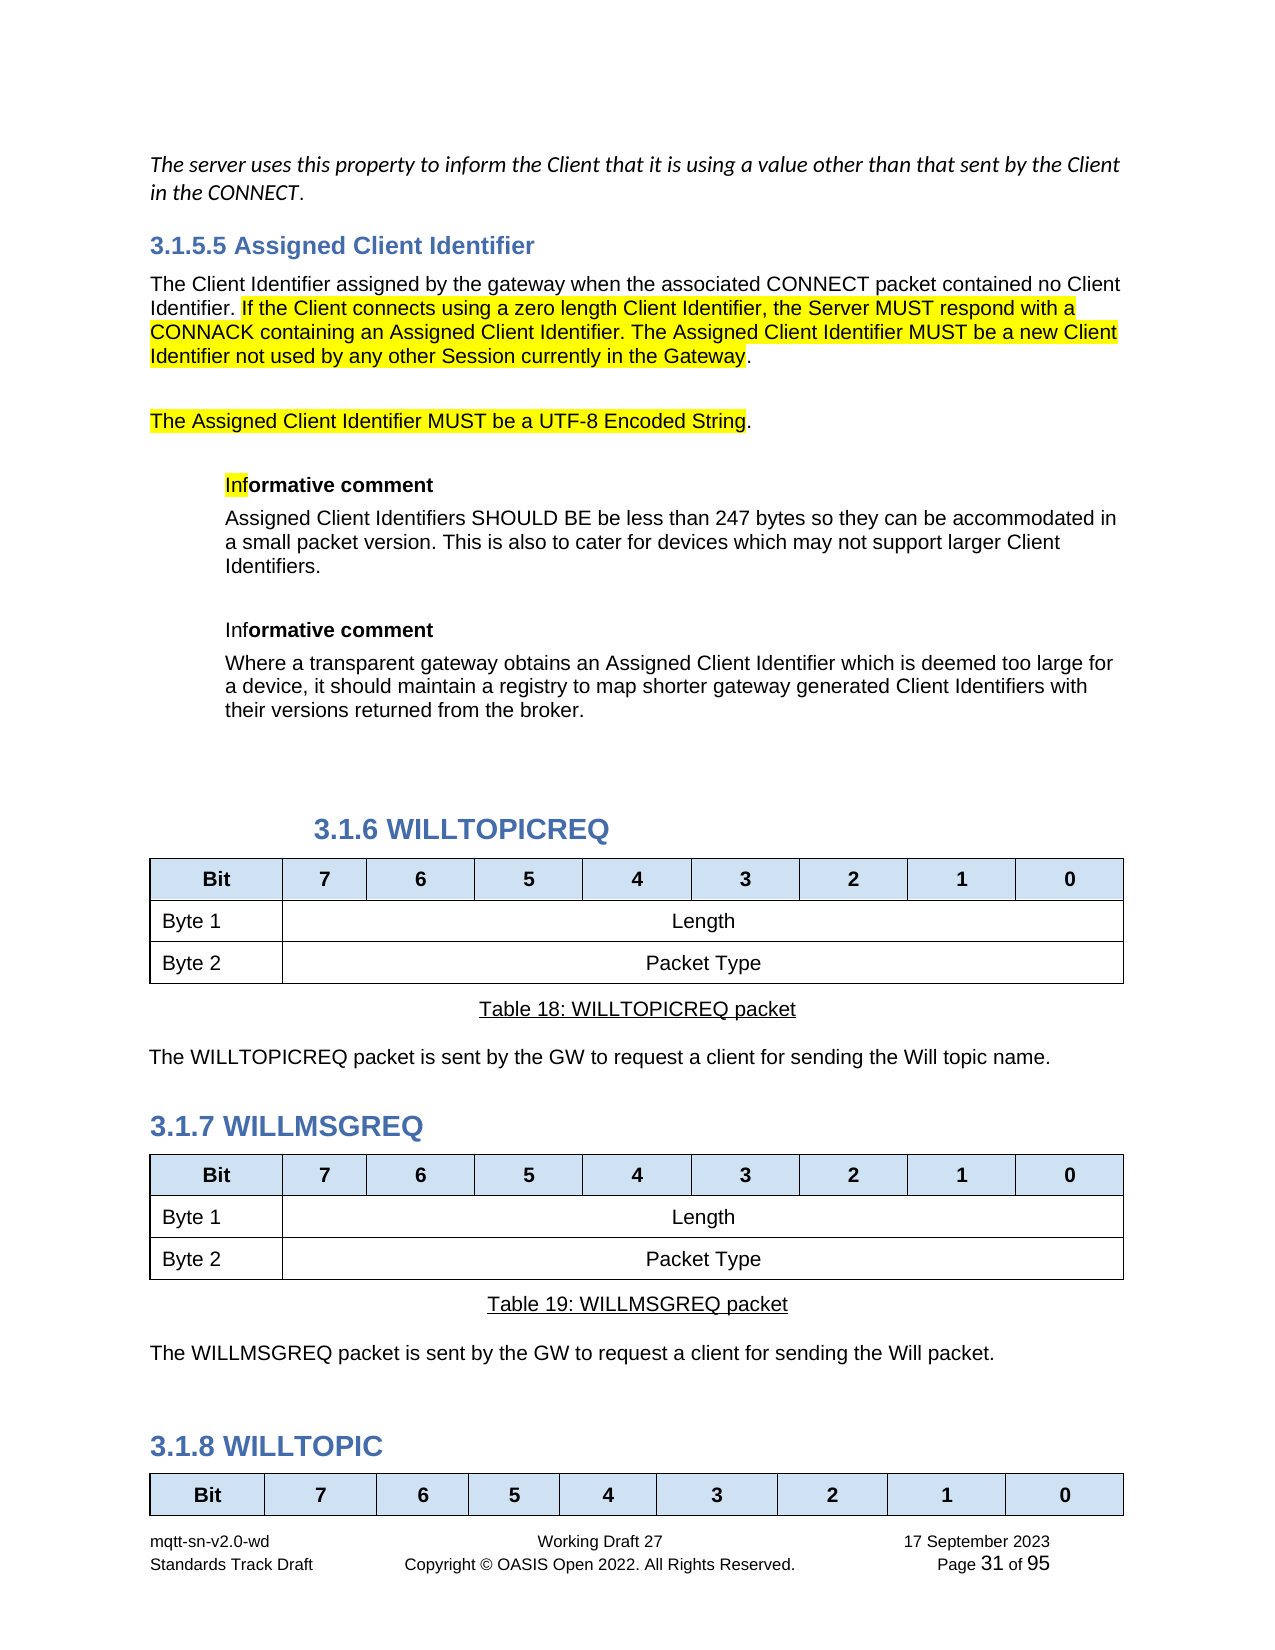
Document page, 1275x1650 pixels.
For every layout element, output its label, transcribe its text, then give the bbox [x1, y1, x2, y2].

table_cell Byte 1 [151, 901, 282, 941]
table_header Bit [151, 1474, 264, 1515]
table_header 6 [367, 1155, 474, 1195]
table_header 4 [583, 859, 691, 899]
table_cell Byte 2 [151, 1238, 282, 1279]
table_cell Byte 2 [151, 942, 282, 983]
table_cell Length [283, 901, 1123, 941]
table_header 7 [283, 859, 366, 899]
text Where a transparent gateway obtains an Assigned Client Identifier which is deemed too large for a device, it should maintain a registry to map shorter gateway generated Client Identifiers with their versions returned from the broker. [225, 650, 1125, 722]
text The WILLMSGREQ packet is sent by the GW to request a client for sending the Will packet. [149, 1341, 1124, 1364]
table_header 6 [377, 1474, 468, 1515]
table_header 7 [265, 1474, 376, 1515]
table_cell Packet Type [283, 1238, 1123, 1279]
text The Client Identifier assigned by the gateway when the associated CONNECT packet contained no Client Identifier. If the Client connects using a zero length Client Identifier, the Server MUST respond with a CONNACK containing an Assigned Client Identifier. The Assigned Client Identifier MUST be a new Client Identifier not used by any other Session currently in the Gateway. [150, 272, 1125, 368]
text The WILLTOPICREQ packet is sent by the GW to request a client for sending the Will topic name. [148, 1045, 1124, 1069]
table_header 1 [888, 1474, 1005, 1515]
subtitle 3.1.8 WILLTOPIC [150, 1429, 1125, 1462]
table_header 3 [692, 1155, 799, 1195]
table_header 2 [800, 1155, 907, 1195]
table_header 5 [475, 1155, 582, 1195]
table_header 4 [583, 1155, 691, 1195]
text The server uses this property to inform the Client that it is using a value other than that sent by the Client in the CONNECT. [150, 150, 1124, 206]
table_header Bit [151, 1155, 282, 1195]
table_header 0 [1006, 1474, 1123, 1515]
table_header 6 [367, 859, 474, 899]
text Assigned Client Identifiers SHOULD BE be less than 247 bytes so they can be accommodated in a small packet version. This is also to cater for devices which may not support larger Client Identifiers. [225, 506, 1125, 577]
text Informative comment [225, 473, 1125, 497]
text Informative comment [225, 618, 1125, 642]
table_header 0 [1016, 859, 1123, 899]
table_header 1 [908, 859, 1015, 899]
table_header 3 [657, 1474, 777, 1515]
table_header 3 [692, 859, 799, 899]
table_header 0 [1016, 1155, 1123, 1195]
table_header 1 [908, 1155, 1015, 1195]
table_cell Length [283, 1196, 1123, 1237]
subtitle 3.1.7 WILLMSGREQ [150, 1109, 1125, 1143]
table_header 4 [560, 1474, 656, 1515]
table_header 7 [283, 1155, 366, 1195]
table_cell Byte 1 [151, 1196, 282, 1237]
table_header 5 [469, 1474, 559, 1515]
text Table 18: WILLTOPICREQ packet [150, 996, 1125, 1020]
table_cell Packet Type [283, 942, 1123, 983]
table_header 2 [778, 1474, 887, 1515]
table_header 5 [475, 859, 582, 899]
table_header Bit [151, 859, 282, 899]
table_header 2 [800, 859, 907, 899]
text The Assigned Client Identifier MUST be a UTF-8 Encoded String. [150, 409, 1125, 433]
text Table 19: WILLMSGREQ packet [150, 1292, 1125, 1316]
subtitle 3.1.5.5 Assigned Client Identifier [150, 231, 1124, 260]
subtitle 3.1.6 WILLTOPICREQ [313, 812, 1125, 845]
